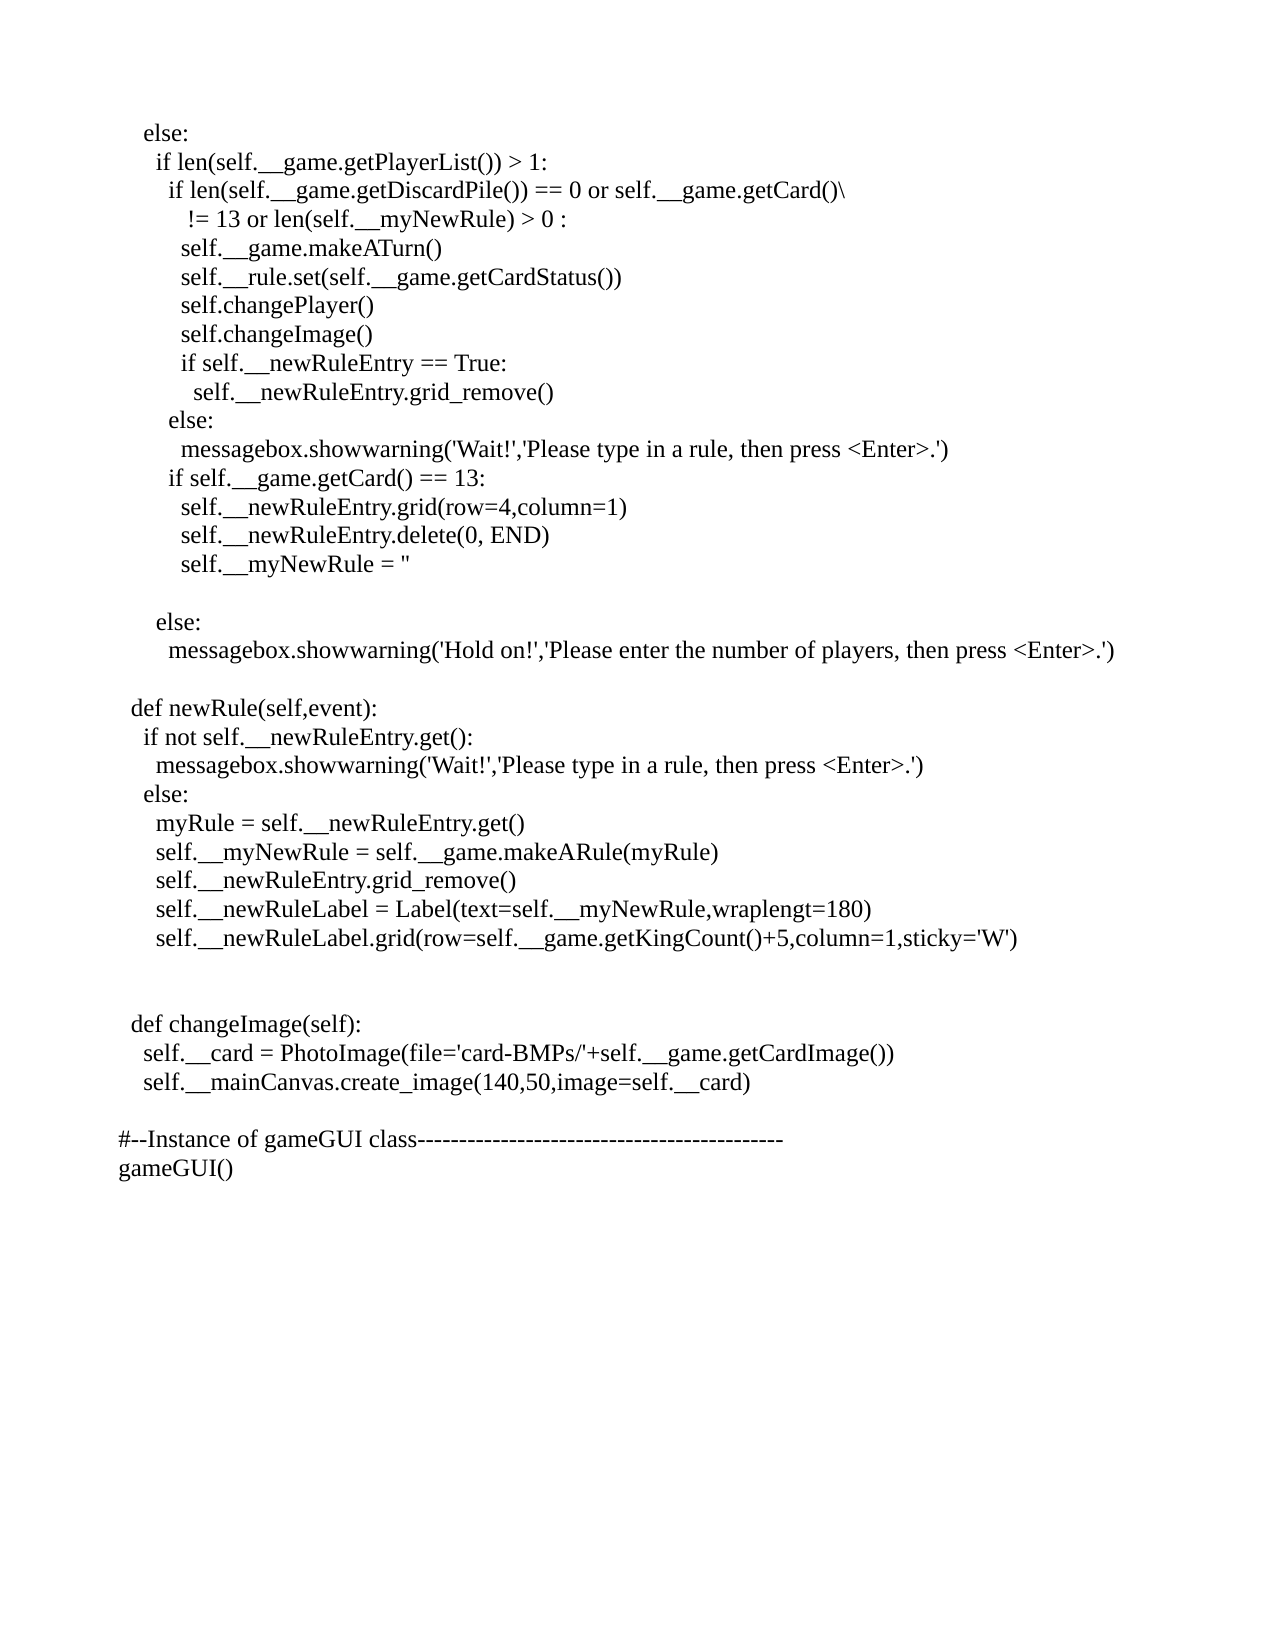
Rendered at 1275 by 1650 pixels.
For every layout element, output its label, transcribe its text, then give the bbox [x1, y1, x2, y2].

text else: [118, 118, 1157, 147]
text self.__mainCanvas.create_image(140,50,image=self.__card) [118, 1067, 1157, 1096]
text def changeImage(self): [118, 1009, 1157, 1038]
text if not self.__newRuleEntry.get(): [118, 722, 1157, 751]
text self.__newRuleEntry.delete(0, END) [118, 521, 1157, 549]
text self.__card = PhotoImage(file='card-BMPs/'+self.__game.getCardImage()) [118, 1038, 1157, 1067]
text gameGUI() [118, 1153, 1157, 1182]
text self.changeImage() [118, 319, 1157, 348]
text if self.__game.getCard() == 13: [118, 463, 1157, 492]
text else: [118, 779, 1157, 808]
text self.__newRuleLabel.grid(row=self.__game.getKingCount()+5,column=1,sticky='W') [118, 923, 1157, 952]
text self.__game.makeATurn() [118, 233, 1157, 262]
text messagebox.showwarning('Wait!','Please type in a rule, then press <Enter>.') [118, 751, 1157, 779]
text messagebox.showwarning('Wait!','Please type in a rule, then press <Enter>.') [118, 434, 1157, 463]
text if len(self.__game.getPlayerList()) > 1: [118, 147, 1157, 176]
text self.__rule.set(self.__game.getCardStatus()) [118, 262, 1157, 291]
text #--Instance of gameGUI class-------------------------------------------- [118, 1124, 1157, 1153]
text self.changePlayer() [118, 291, 1157, 319]
text self.__newRuleEntry.grid(row=4,column=1) [118, 492, 1157, 521]
text else: [118, 607, 1157, 636]
text if self.__newRuleEntry == True: [118, 348, 1157, 377]
text self.__newRuleEntry.grid_remove() [118, 866, 1157, 894]
text myRule = self.__newRuleEntry.get() [118, 808, 1157, 837]
text != 13 or len(self.__myNewRule) > 0 : [118, 204, 1157, 233]
text else: [118, 406, 1157, 434]
text self.__newRuleLabel = Label(text=self.__myNewRule,wraplengt=180) [118, 894, 1157, 923]
text def newRule(self,event): [118, 693, 1157, 722]
text self.__newRuleEntry.grid_remove() [118, 377, 1157, 406]
text messagebox.showwarning('Hold on!','Please enter the number of players, then press <Enter>.') [118, 636, 1157, 664]
text if len(self.__game.getDiscardPile()) == 0 or self.__game.getCard()\ [118, 176, 1157, 204]
text self.__myNewRule = self.__game.makeARule(myRule) [118, 837, 1157, 866]
text self.__myNewRule = '' [118, 549, 1157, 578]
